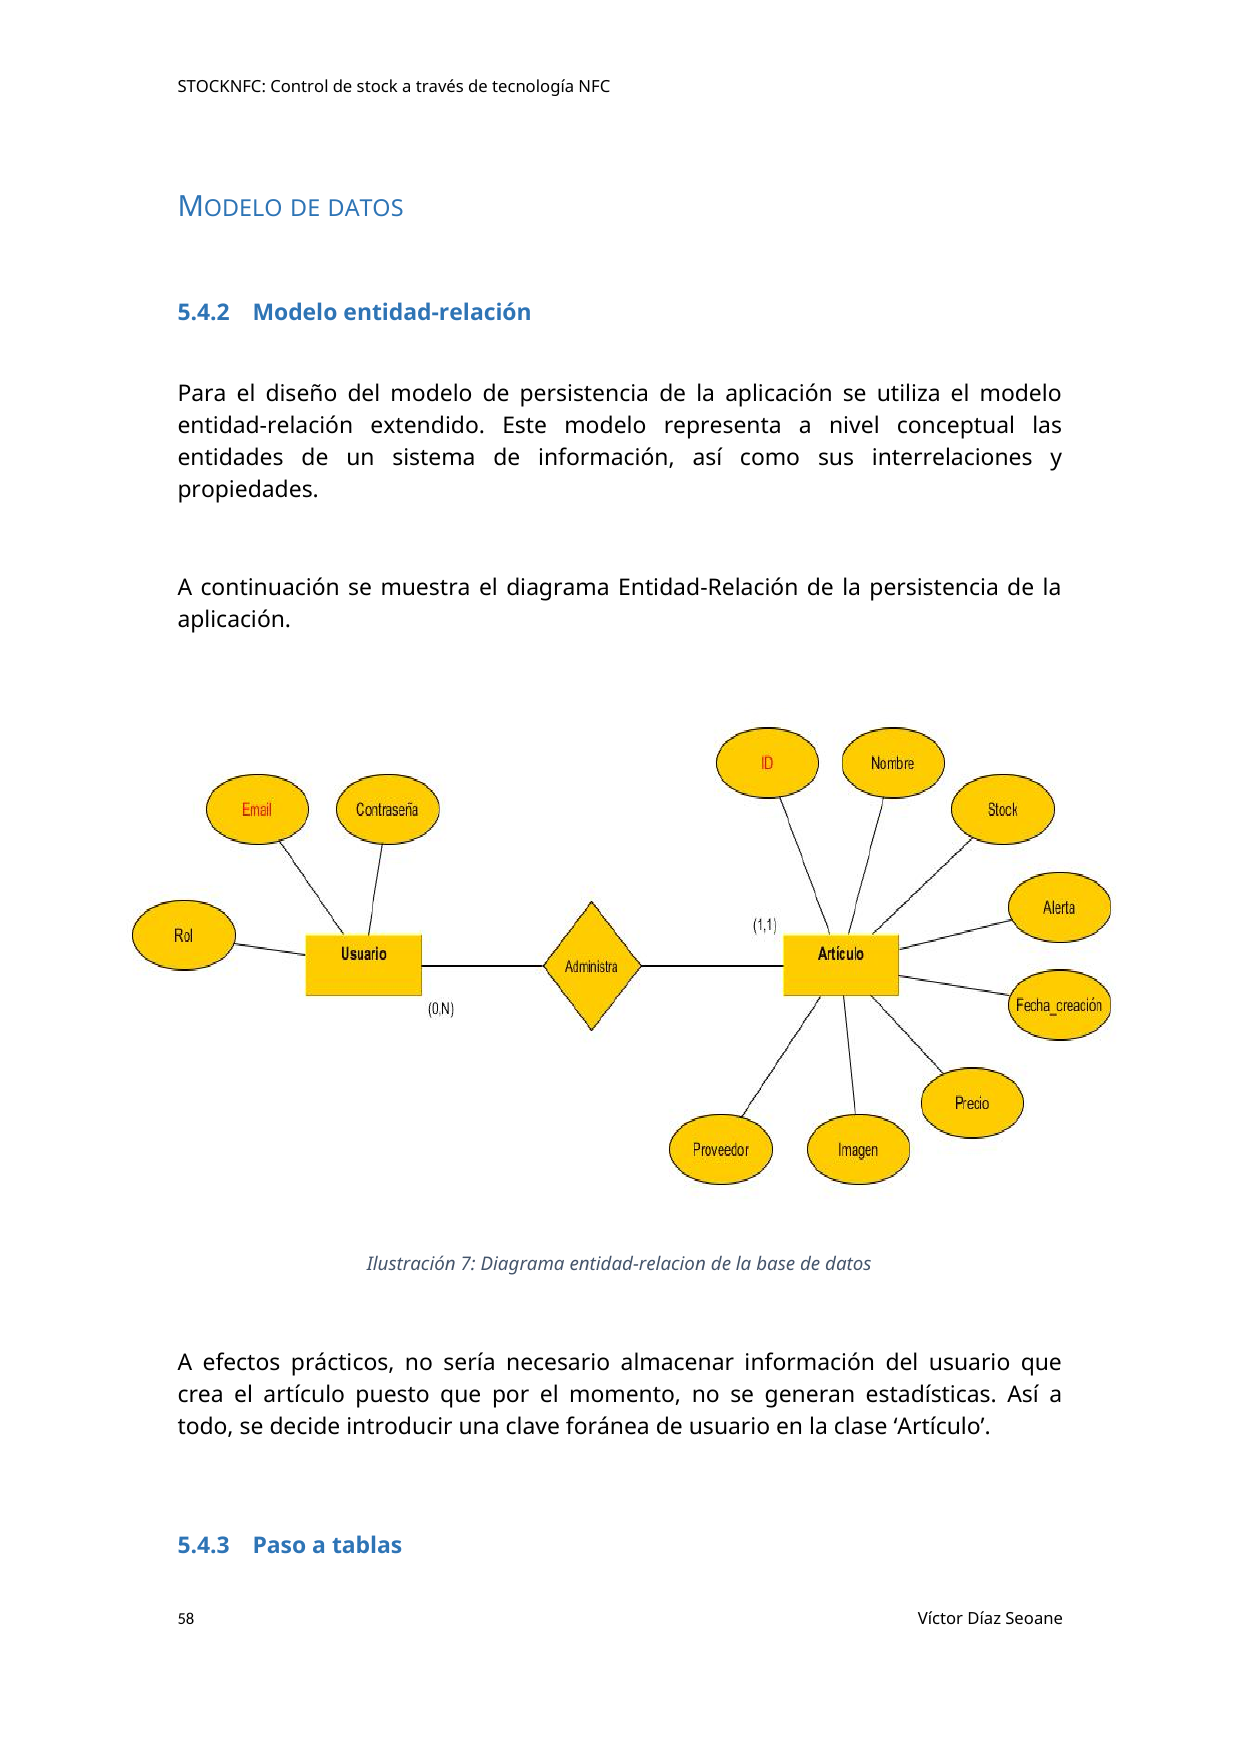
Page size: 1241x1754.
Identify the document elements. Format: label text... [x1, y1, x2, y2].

subtitle Modelo de datos [177, 185, 1063, 225]
text Ilustración 7: Diagrama entidad-relacion de la base de datos [177, 1251, 1063, 1276]
subtitle Paso a tablas [177, 1529, 1063, 1560]
subtitle Modelo entidad-relación [177, 296, 1063, 327]
text A continuación se muestra el diagrama Entidad-Relación de la persistencia de la aplicación. [177, 571, 1063, 634]
text Para el diseño del modelo de persistencia de la aplicación se utiliza el modelo entidad-relación extendido. Este modelo representa a nivel conceptual las entidades de un sistema de información, así como sus interrelaciones y propiedades. [177, 377, 1063, 504]
text A efectos prácticos, no sería necesario almacenar información del usuario que crea el artículo puesto que por el momento, no se generan estadísticas. Así a todo, se decide introducir una clave foránea de usuario en la clase ‘Artículo’. [177, 1346, 1063, 1441]
